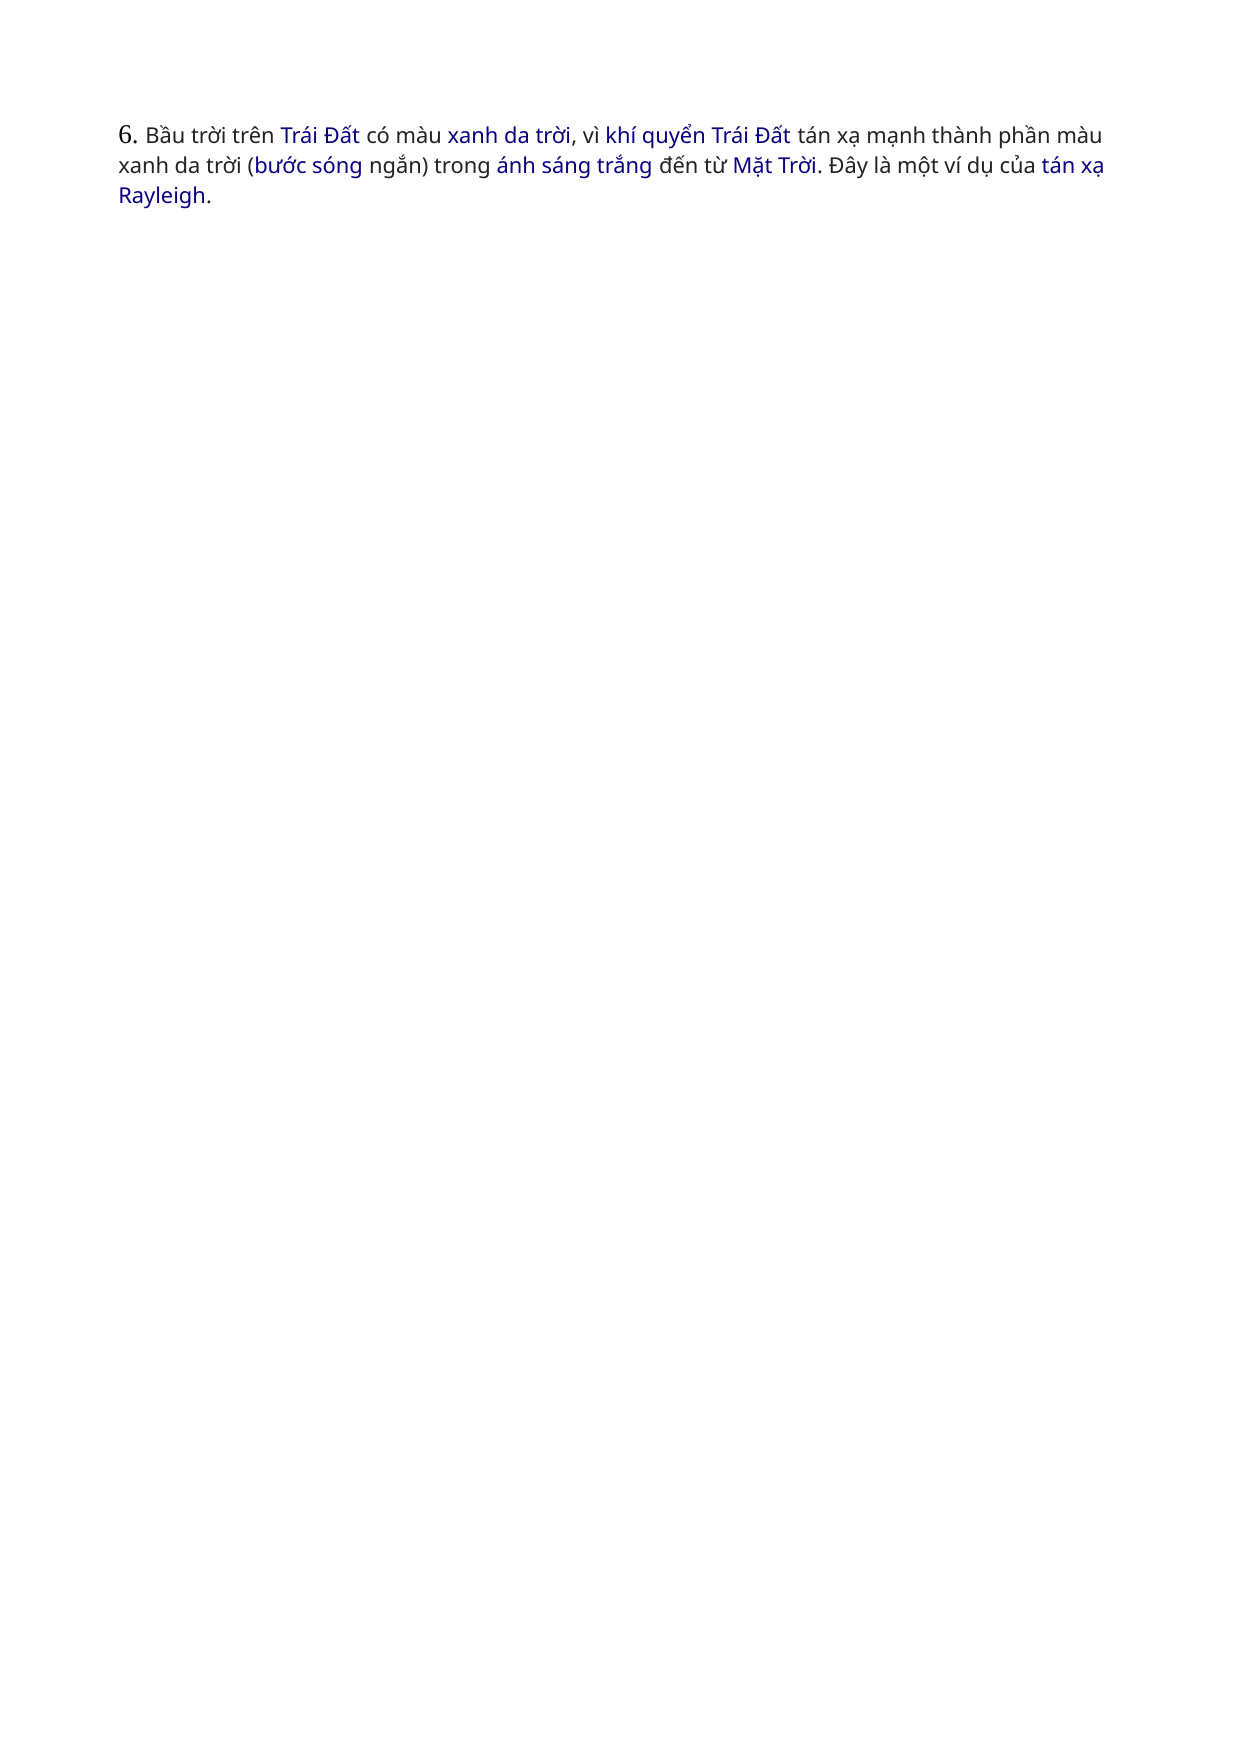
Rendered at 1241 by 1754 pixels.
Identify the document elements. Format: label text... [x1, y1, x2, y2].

text 6. Bầu trời trên Trái Đất có màu xanh da trời, vì khí quyển Trái Đất tán xạ mạnh thành phần màu xanh da trời (bước sóng ngắn) trong ánh sáng trắng đến từ Mặt Trời. Đây là một ví dụ của tán xạ Rayleigh. [118, 118, 1122, 209]
